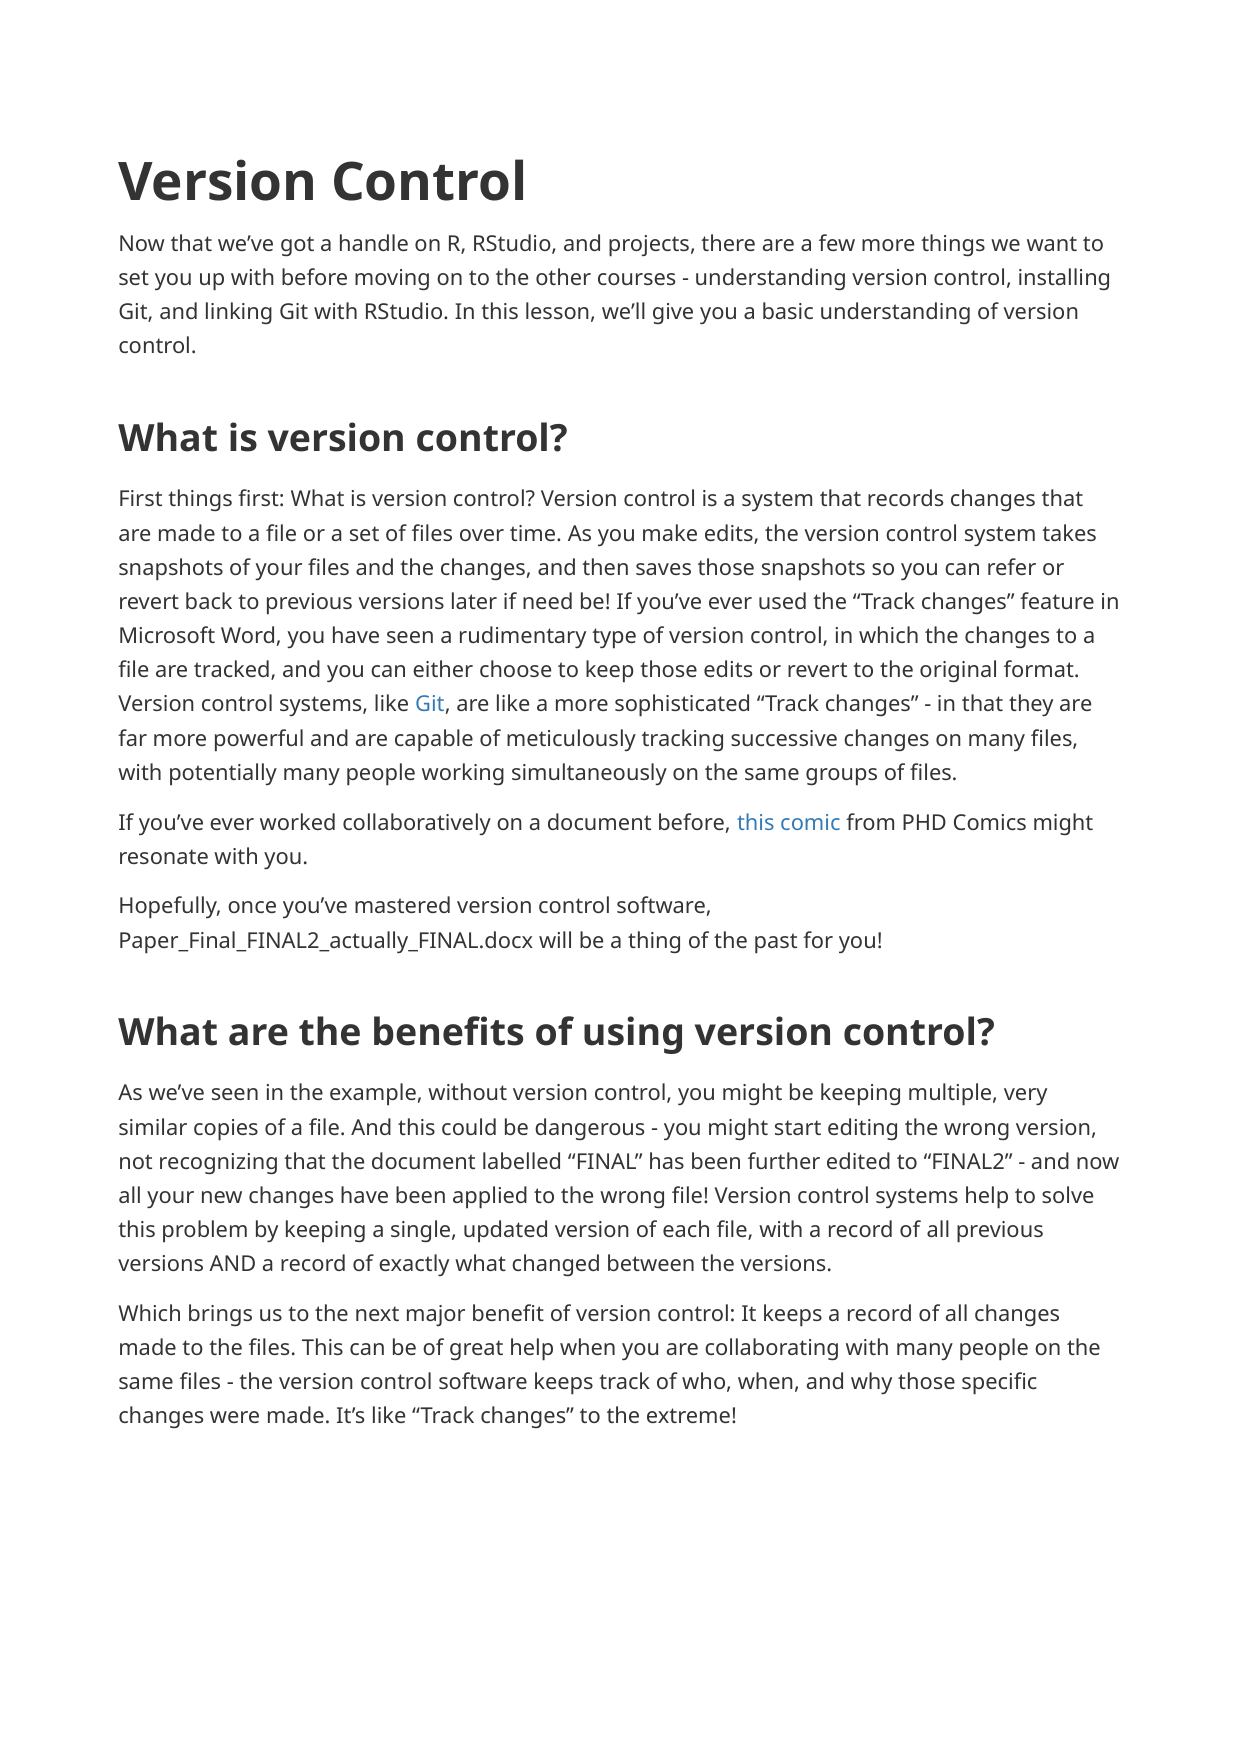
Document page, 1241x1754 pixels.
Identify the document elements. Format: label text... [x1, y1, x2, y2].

text If you’ve ever worked collaboratively on a document before, this comic from PHD Comics might resonate with you. [118, 806, 1122, 870]
text Hopefully, once you’ve mastered version control software, Paper_Final_FINAL2_actually_FINAL.docx will be a thing of the past for you! [118, 890, 1122, 954]
text First things first: What is version control? Version control is a system that records changes that are made to a file or a set of files over time. As you make edits, the version control system takes snapshots of your files and the changes, and then saves those snapshots so you can refer or revert back to previous versions later if need be! If you’ve ever used the “Track changes” feature in Microsoft Word, you have seen a rudimentary type of version control, in which the changes to a file are tracked, and you can either choose to keep those edits or revert to the original format. Version control systems, like Git, are like a more sophisticated “Track changes” - in that they are far more powerful and are capable of meticulously tracking successive changes on many files, with potentially many people working simultaneously on the same groups of files. [118, 483, 1122, 786]
text Which brings us to the next major benefit of version control: It keeps a record of all changes made to the files. This can be of great help when you are collaborating with many people on the same files - the version control software keeps track of who, when, and why those specific changes were made. It’s like “Track changes” to the extreme! [118, 1298, 1122, 1430]
subtitle What are the benefits of using version control? [118, 1006, 1122, 1057]
subtitle What is version control? [118, 412, 1122, 463]
text Now that we’ve got a handle on R, RStudio, and projects, there are a few more things we want to set you up with before moving on to the other courses - understanding version control, installing Git, and linking Git with RStudio. In this lesson, we’ll give you a basic understanding of version control. [118, 228, 1122, 360]
text As we’ve seen in the example, without version control, you might be keeping multiple, very similar copies of a file. And this could be dangerous - you might start editing the wrong version, not recognizing that the document labelled “FINAL” has been further edited to “FINAL2” - and now all your new changes have been applied to the wrong file! Version control systems help to solve this problem by keeping a single, updated version of each file, with a record of all previous versions AND a record of exactly what changed between the versions. [118, 1077, 1122, 1278]
subtitle Version Control [118, 143, 1122, 216]
